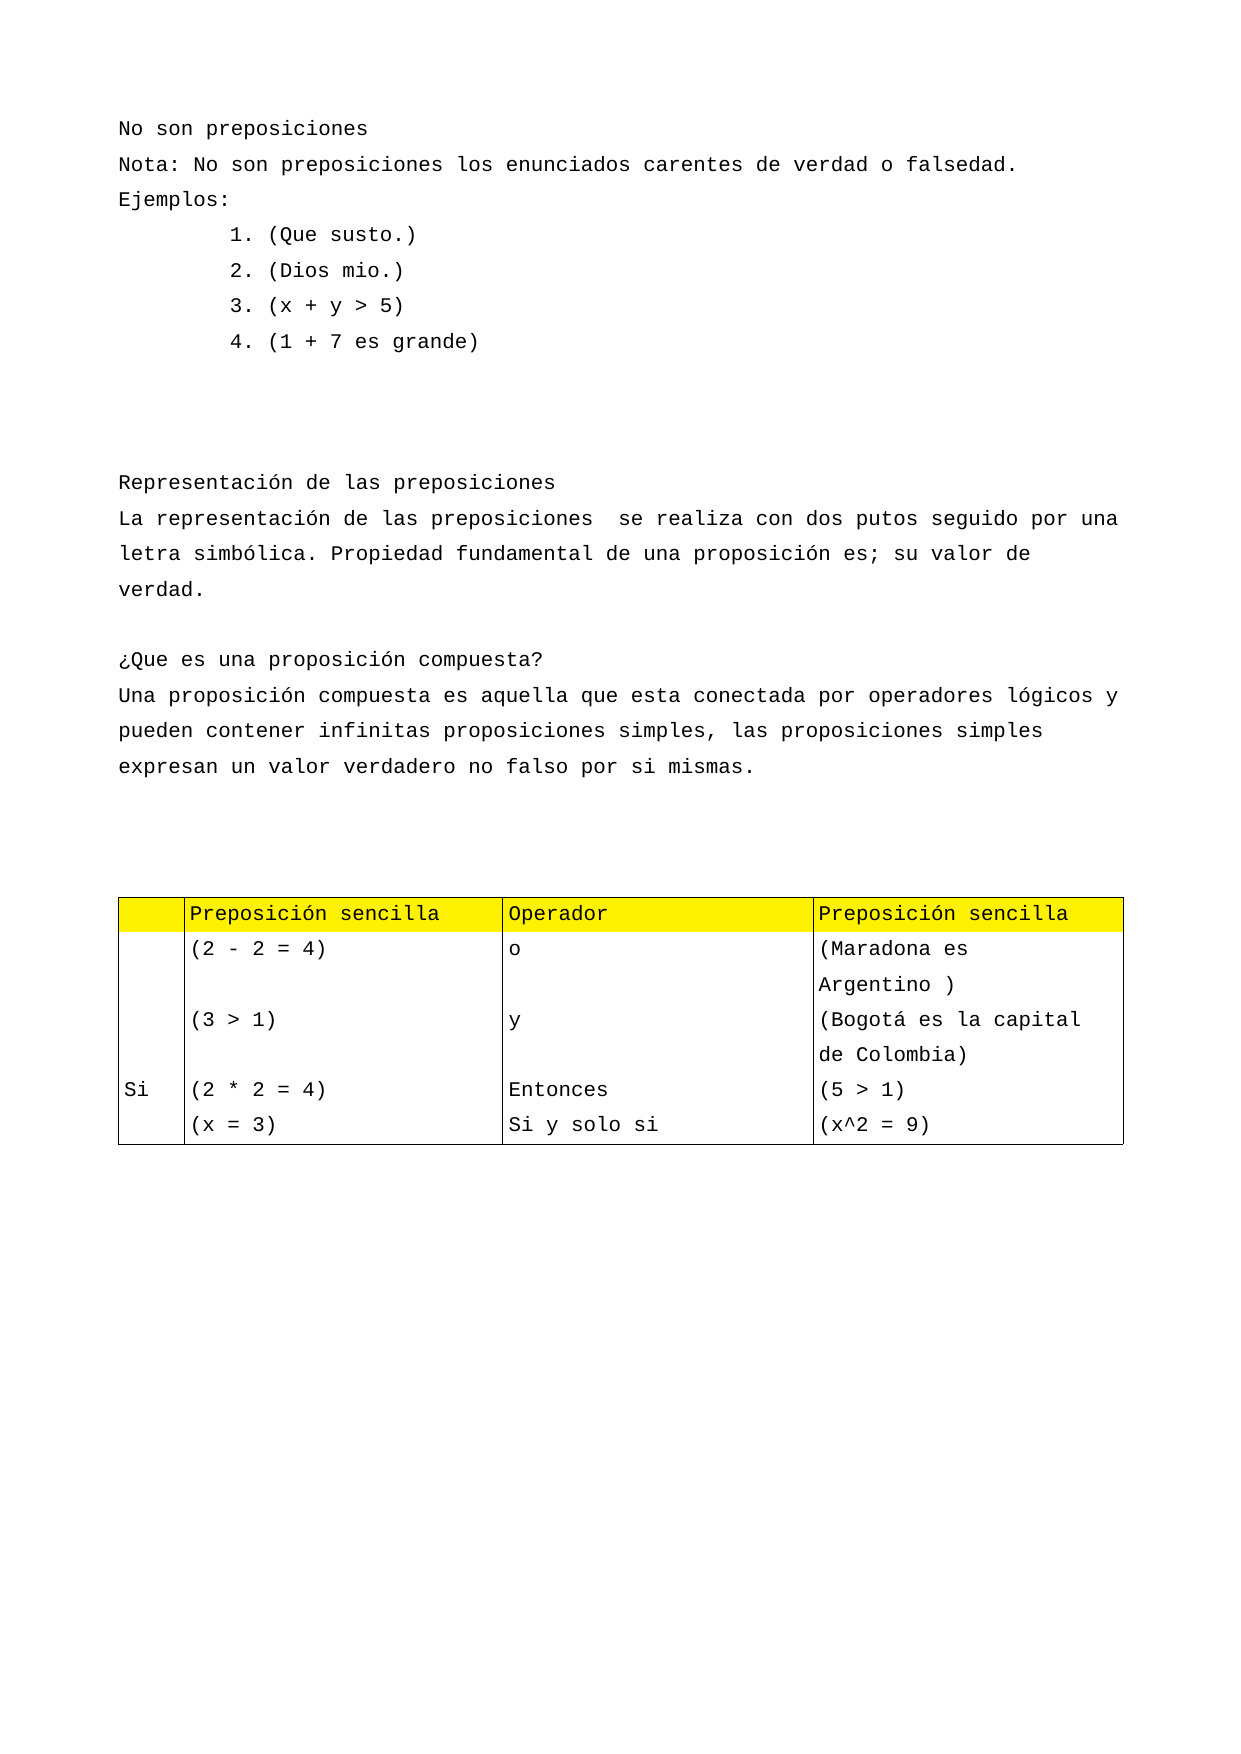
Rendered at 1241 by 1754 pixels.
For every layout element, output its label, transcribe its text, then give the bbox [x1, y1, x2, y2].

text Ejemplos: [118, 189, 1122, 213]
list (1 + 7 es grande) [229, 331, 1122, 354]
table_header Preposición sencilla [814, 898, 1123, 932]
table_cell (Bogotá es la capital de Colombia) [814, 1003, 1123, 1073]
table_cell (5 > 1) [814, 1074, 1123, 1109]
table_cell Entonces [503, 1074, 813, 1109]
table_cell [119, 1109, 184, 1144]
table_cell (Maradona es Argentino ) [814, 933, 1123, 1003]
table_cell Si [119, 1074, 184, 1109]
text Una proposición compuesta es aquella que esta conectada por operadores lógicos y pueden contener infinitas proposiciones simples, las proposiciones simples expresan un valor verdadero no falso por si mismas. [118, 685, 1122, 779]
table_header Preposición sencilla [185, 898, 502, 932]
table_cell (x^2 = 9) [814, 1109, 1123, 1144]
list (Que susto.) [229, 224, 1122, 248]
text Nota: No son preposiciones los enunciados carentes de verdad o falsedad. [118, 153, 1122, 177]
table_cell [119, 933, 184, 1003]
list (Dios mio.) [229, 260, 1122, 283]
table_cell (2 * 2 = 4) [185, 1074, 502, 1109]
list (x + y > 5) [229, 295, 1122, 319]
text Representación de las preposiciones [118, 472, 1122, 496]
table_cell (3 > 1) [185, 1003, 502, 1073]
table_cell y [503, 1003, 813, 1073]
table_cell o [503, 933, 813, 1003]
table_cell (2 - 2 = 4) [185, 933, 502, 1003]
table_header [119, 898, 184, 932]
table_header Operador [503, 898, 813, 932]
table_cell Si y solo si [503, 1109, 813, 1144]
text ¿Que es una proposición compuesta? [118, 649, 1122, 673]
table_cell [119, 1003, 184, 1073]
text No son preposiciones [118, 118, 1122, 142]
table_cell (x = 3) [185, 1109, 502, 1144]
text La representación de las preposiciones se realiza con dos putos seguido por una letra simbólica. Propiedad fundamental de una proposición es; su valor de verdad. [118, 508, 1122, 602]
